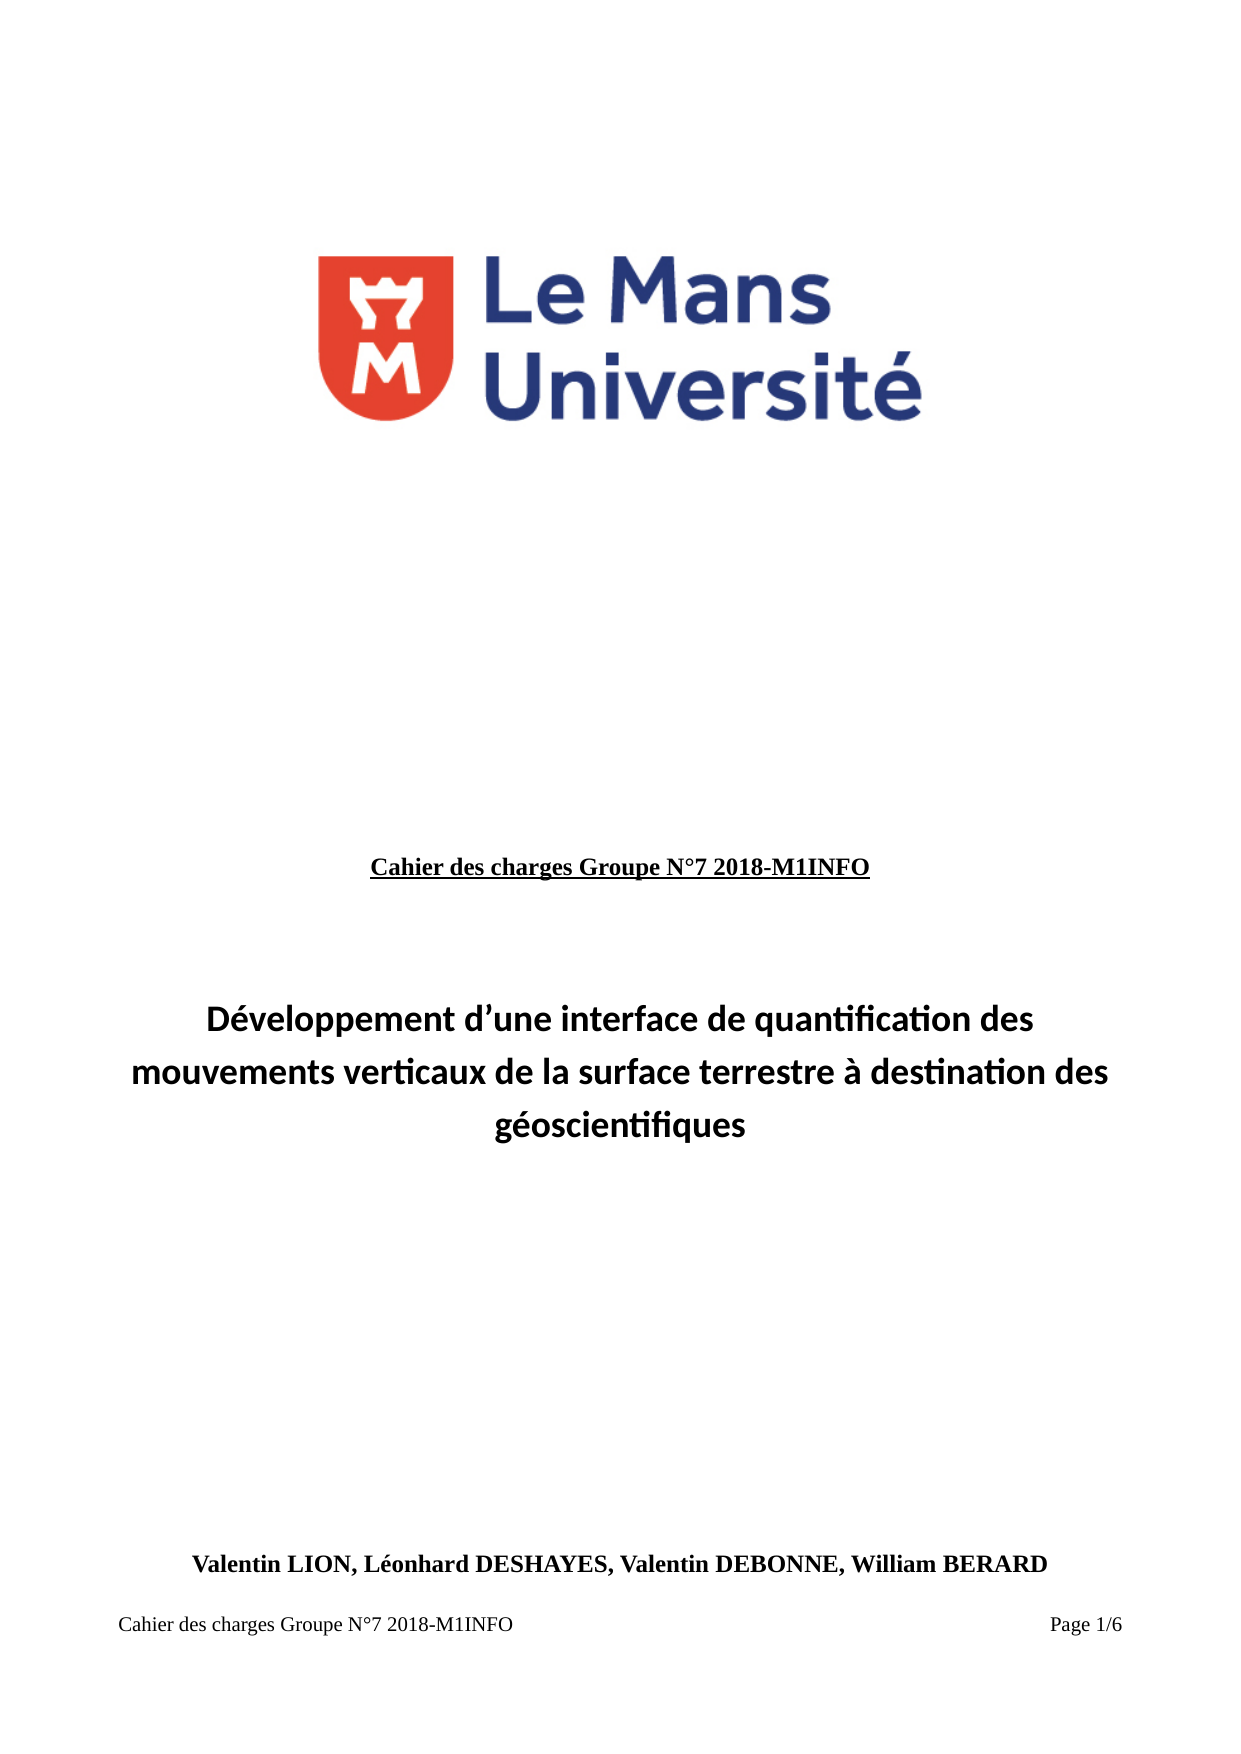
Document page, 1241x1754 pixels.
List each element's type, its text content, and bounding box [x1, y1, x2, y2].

picture [273, 207, 967, 468]
text Développement d’une interface de quantification des mouvements verticaux de la surface terrestre à destination des géoscientifiques [118, 995, 1122, 1146]
text Cahier des charges Groupe N°7 2018-M1INFO [118, 852, 1122, 881]
text Valentin LION, Léonhard DESHAYES, Valentin DEBONNE, William BERARD [118, 1549, 1122, 1577]
